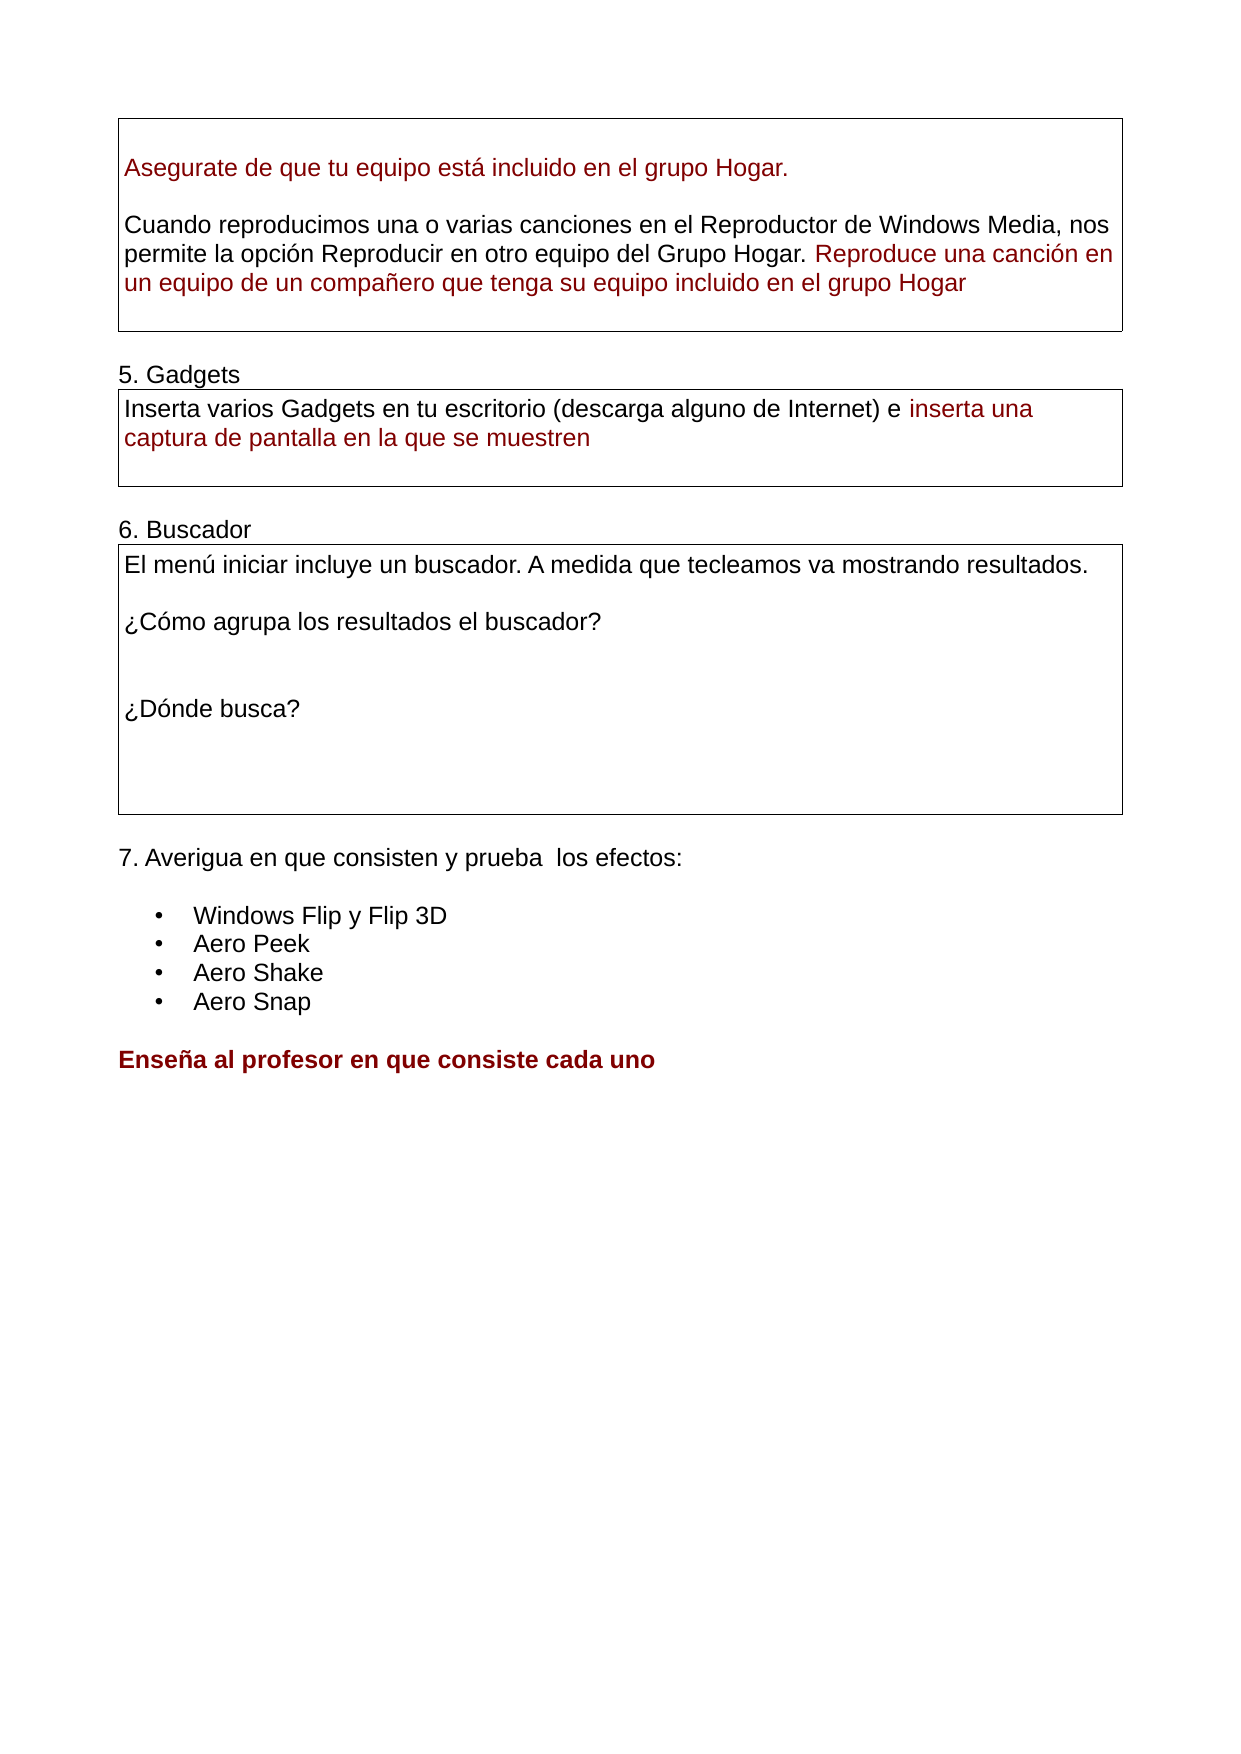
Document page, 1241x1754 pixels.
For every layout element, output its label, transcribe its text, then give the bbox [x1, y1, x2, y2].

table_header Asegurate de que tu equipo está incluido en el grupo Hogar. Cuando reproducimos una o varias canciones en el Reproductor de Windows Media, nos permite la opción Reproducir en otro equipo del Grupo Hogar. Reproduce una canción en un equipo de un compañero que tenga su equipo incluido en el grupo Hogar [119, 119, 1122, 331]
table_header Inserta varios Gadgets en tu escritorio (descarga alguno de Internet) e inserta una captura de pantalla en la que se muestren [119, 390, 1122, 486]
table_header El menú iniciar incluye un buscador. A medida que tecleamos va mostrando resultados. ¿Cómo agrupa los resultados el buscador? ¿Dónde busca? [119, 545, 1122, 814]
text 6. Buscador [118, 515, 1122, 544]
list Windows Flip y Flip 3D [154, 901, 1122, 929]
list Aero Snap [154, 987, 1122, 1016]
text 5. Gadgets [118, 360, 1122, 388]
list Aero Shake [154, 958, 1122, 987]
text 7. Averigua en que consisten y prueba los efectos: [118, 843, 1122, 872]
text Enseña al profesor en que consiste cada uno [118, 1045, 1122, 1073]
list Aero Peek [154, 929, 1122, 958]
